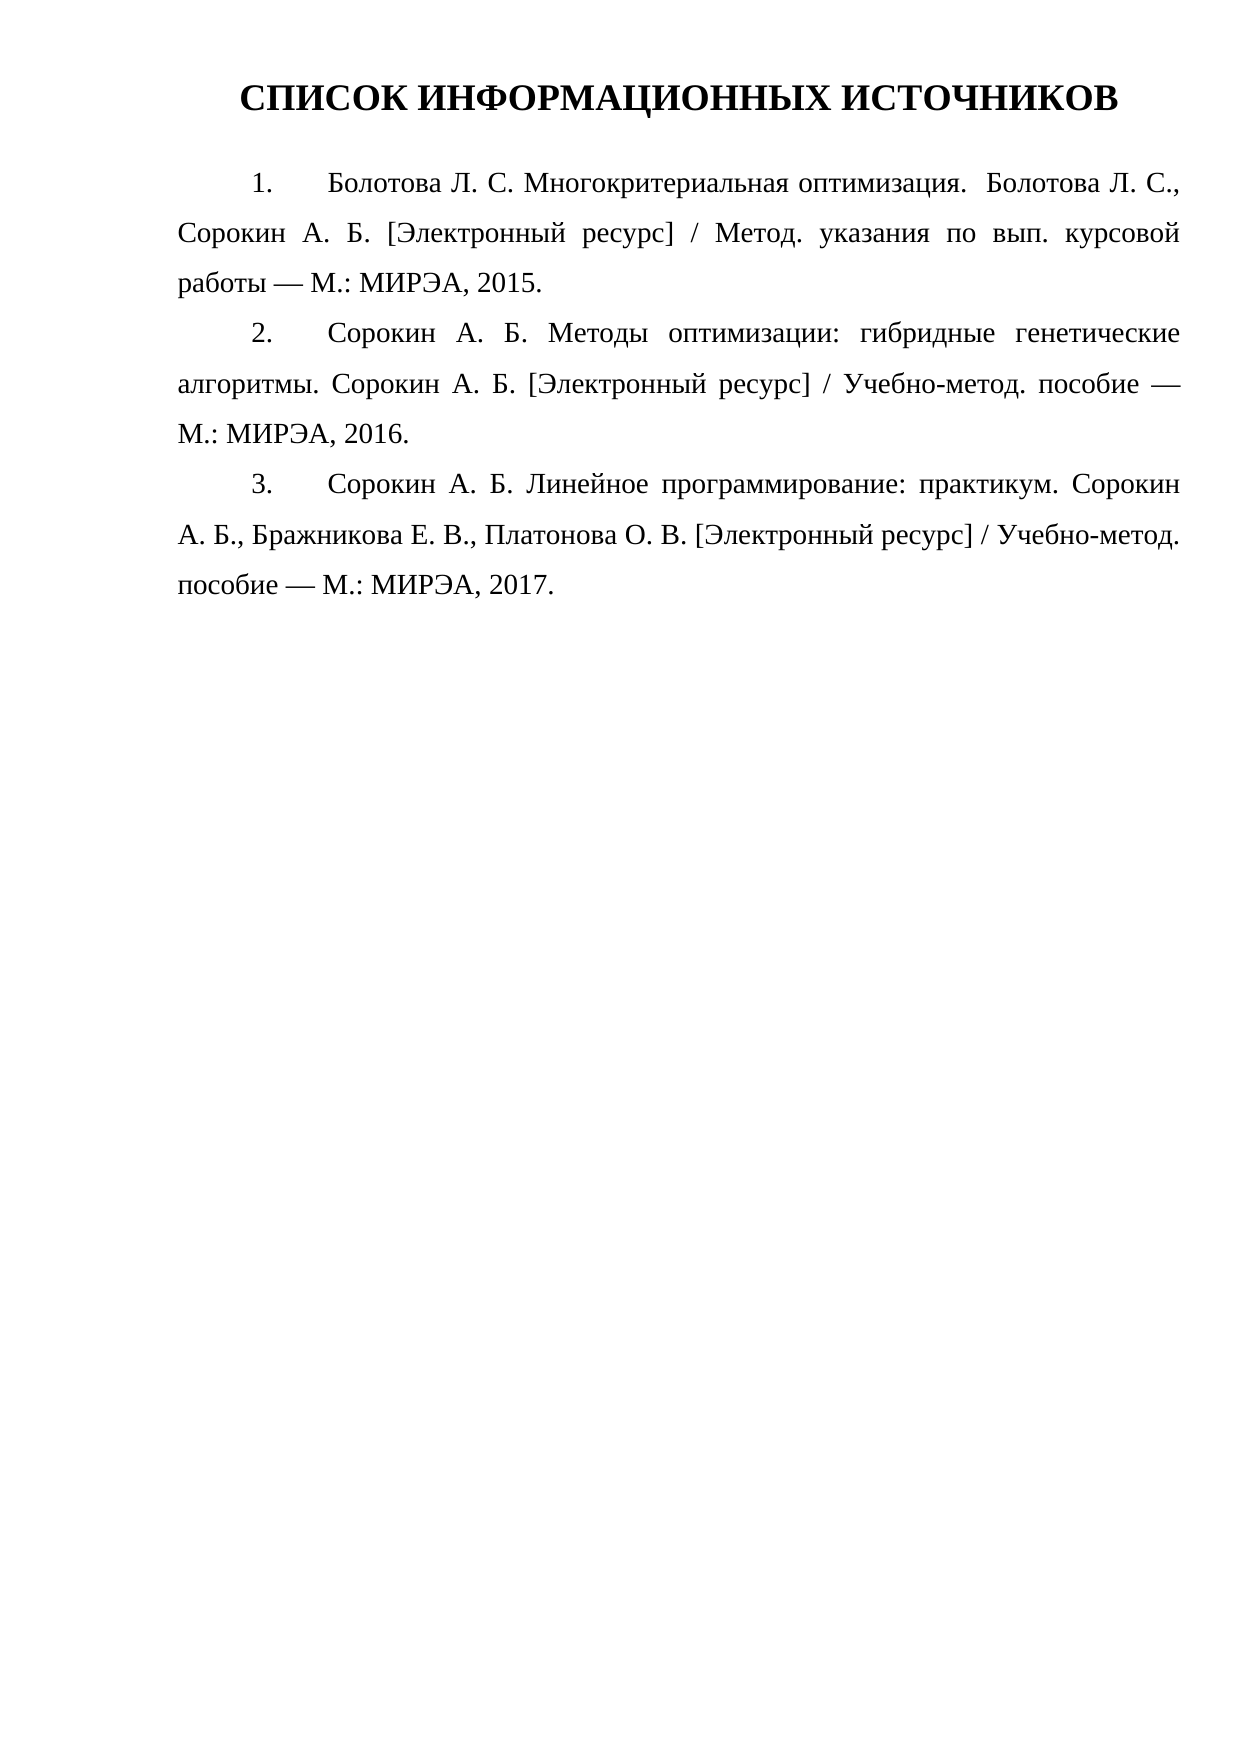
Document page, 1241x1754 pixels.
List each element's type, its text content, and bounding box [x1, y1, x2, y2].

list Сорокин А. Б. Методы оптимизации: гибридные генетические алгоритмы. Сорокин А. Б. [Электронный ресурс] / Учебно-метод. пособие — М.: МИРЭА, 2016. [177, 316, 1181, 450]
list Сорокин А. Б. Линейное программирование: практикум. Сорокин А. Б., Бражникова Е. В., Платонова О. В. [Электронный ресурс] / Учебно-метод. пособие — М.: МИРЭА, 2017. [177, 467, 1181, 601]
subtitle СПИСОК ИНФОРМАЦИОННЫХ ИСТОЧНИКОВ [177, 75, 1181, 118]
list Болотова Л. С. Многокритериальная оптимизация. Болотова Л. С., Сорокин А. Б. [Электронный ресурс] / Метод. указания по вып. курсовой работы — М.: МИРЭА, 2015. [177, 165, 1181, 299]
